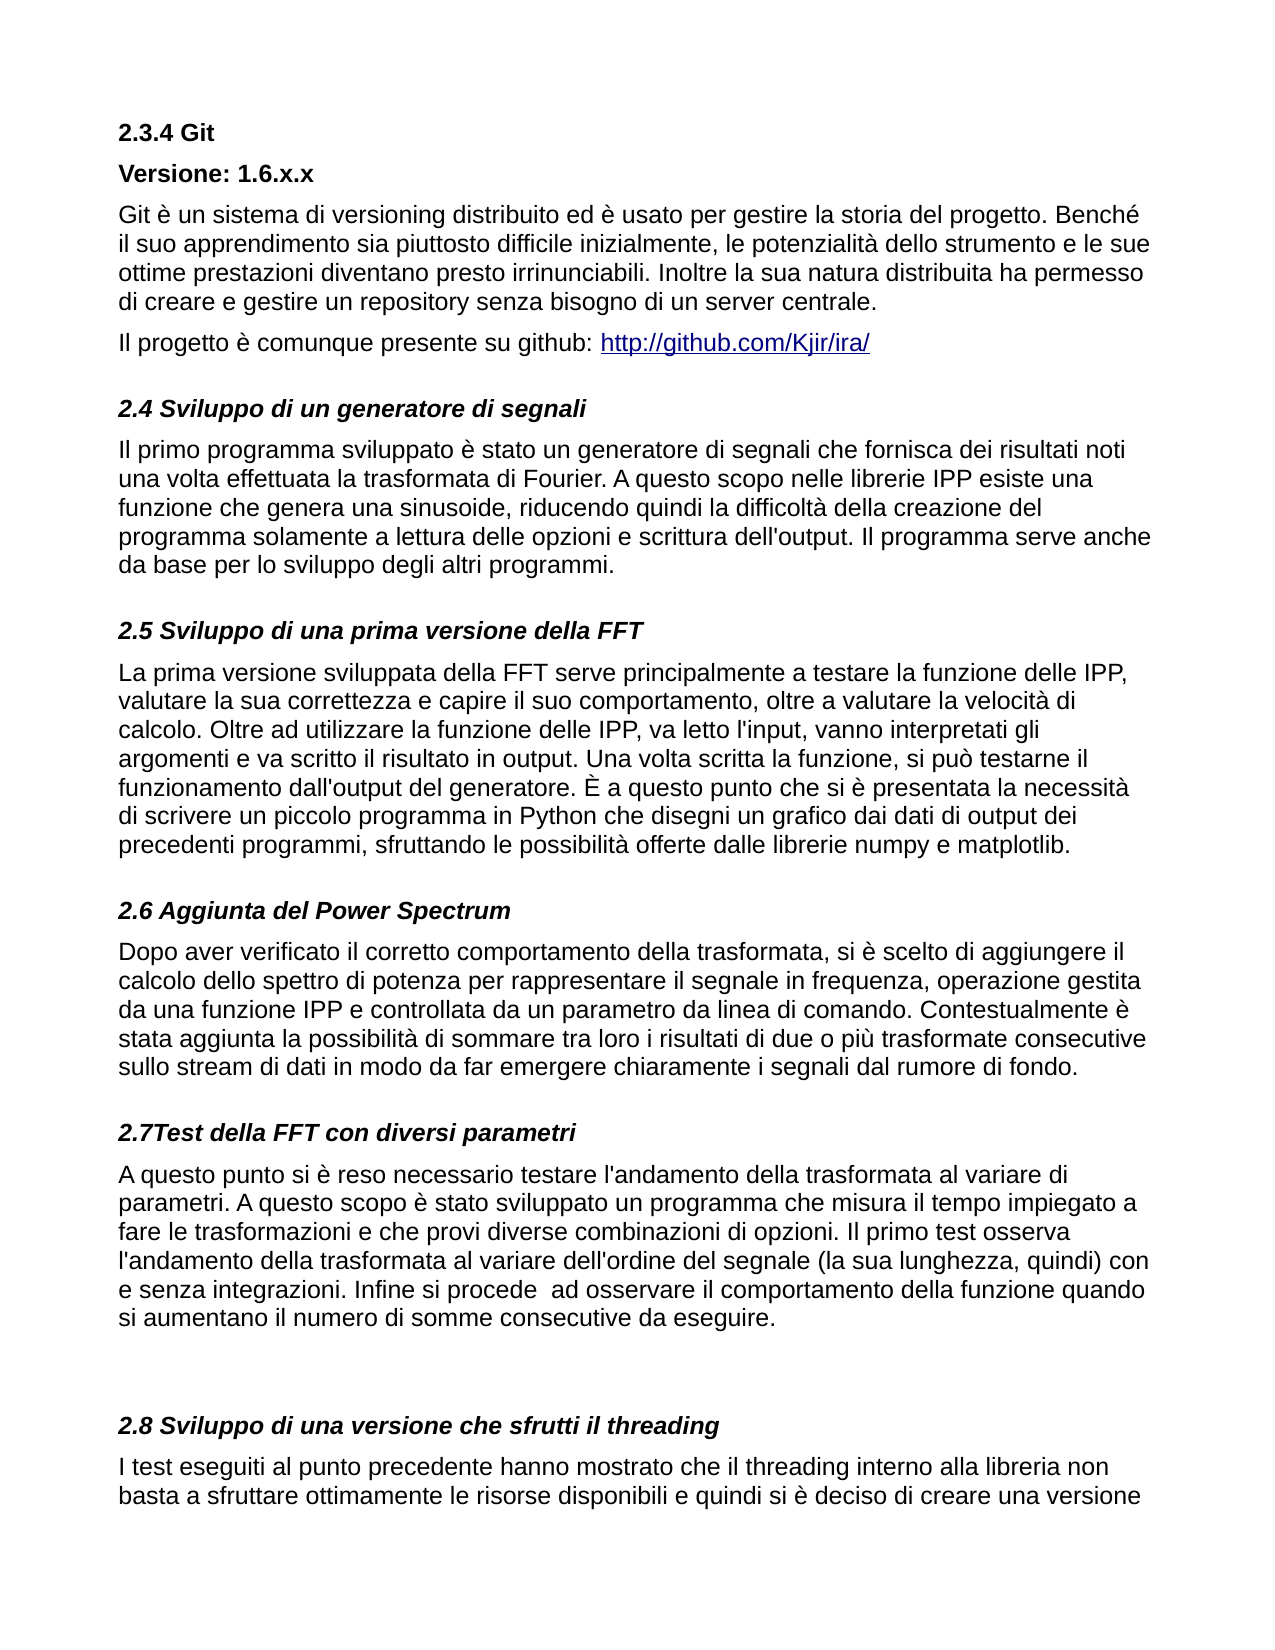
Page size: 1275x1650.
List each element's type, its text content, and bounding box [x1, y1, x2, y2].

text A questo punto si è reso necessario testare l'andamento della trasformata al variare di parametri. A questo scopo è stato sviluppato un programma che misura il tempo impiegato a fare le trasformazioni e che provi diverse combinazioni di opzioni. Il primo test osserva l'andamento della trasformata al variare dell'ordine del segnale (la sua lunghezza, quindi) con e senza integrazioni. Infine si procede ad osservare il comportamento della funzione quando si aumentano il numero di somme consecutive da eseguire. [118, 1159, 1157, 1332]
text Il primo programma sviluppato è stato un generatore di segnali che fornisca dei risultati noti una volta effettuata la trasformata di Fourier. A questo scopo nelle librerie IPP esiste una funzione che genera una sinusoide, riducendo quindi la difficoltà della creazione del programma solamente a lettura delle opzioni e scrittura dell'output. Il programma serve anche da base per lo sviluppo degli altri programmi. [118, 435, 1157, 579]
subtitle 2.3.4 Git [118, 118, 1157, 147]
text Il progetto è comunque presente su github: http://github.com/Kjir/ira/ [118, 328, 1157, 357]
subtitle 2.7Test della FFT con diversi parametri [118, 1118, 1157, 1147]
text Versione: 1.6.x.x [118, 159, 1157, 188]
text Dopo aver verificato il corretto comportamento della trasformata, si è scelto di aggiungere il calcolo dello spettro di potenza per rappresentare il segnale in frequenza, operazione gestita da una funzione IPP e controllata da un parametro da linea di comando. Contestualmente è stata aggiunta la possibilità di sommare tra loro i risultati di due o più trasformate consecutive sullo stream di dati in modo da far emergere chiaramente i segnali dal rumore di fondo. [118, 937, 1157, 1081]
subtitle 2.4 Sviluppo di un generatore di segnali [118, 394, 1157, 423]
subtitle 2.8 Sviluppo di una versione che sfrutti il threading [118, 1411, 1157, 1439]
text I test eseguiti al punto precedente hanno mostrato che il threading interno alla libreria non basta a sfruttare ottimamente le risorse disponibili e quindi si è deciso di creare una versione [118, 1452, 1157, 1509]
text La prima versione sviluppata della FFT serve principalmente a testare la funzione delle IPP, valutare la sua correttezza e capire il suo comportamento, oltre a valutare la velocità di calcolo. Oltre ad utilizzare la funzione delle IPP, va letto l'input, vanno interpretati gli argomenti e va scritto il risultato in output. Una volta scritta la funzione, si può testarne il funzionamento dall'output del generatore. È a questo punto che si è presentata la necessità di scrivere un piccolo programma in Python che disegni un grafico dai dati di output dei precedenti programmi, sfruttando le possibilità offerte dalle librerie numpy e matplotlib. [118, 657, 1157, 859]
text Git è un sistema di versioning distribuito ed è usato per gestire la storia del progetto. Benché il suo apprendimento sia piuttosto difficile inizialmente, le potenzialità dello strumento e le sue ottime prestazioni diventano presto irrinunciabili. Inoltre la sua natura distribuita ha permesso di creare e gestire un repository senza bisogno di un server centrale. [118, 200, 1157, 315]
subtitle 2.6 Aggiunta del Power Spectrum [118, 896, 1157, 925]
subtitle 2.5 Sviluppo di una prima versione della FFT [118, 616, 1157, 645]
